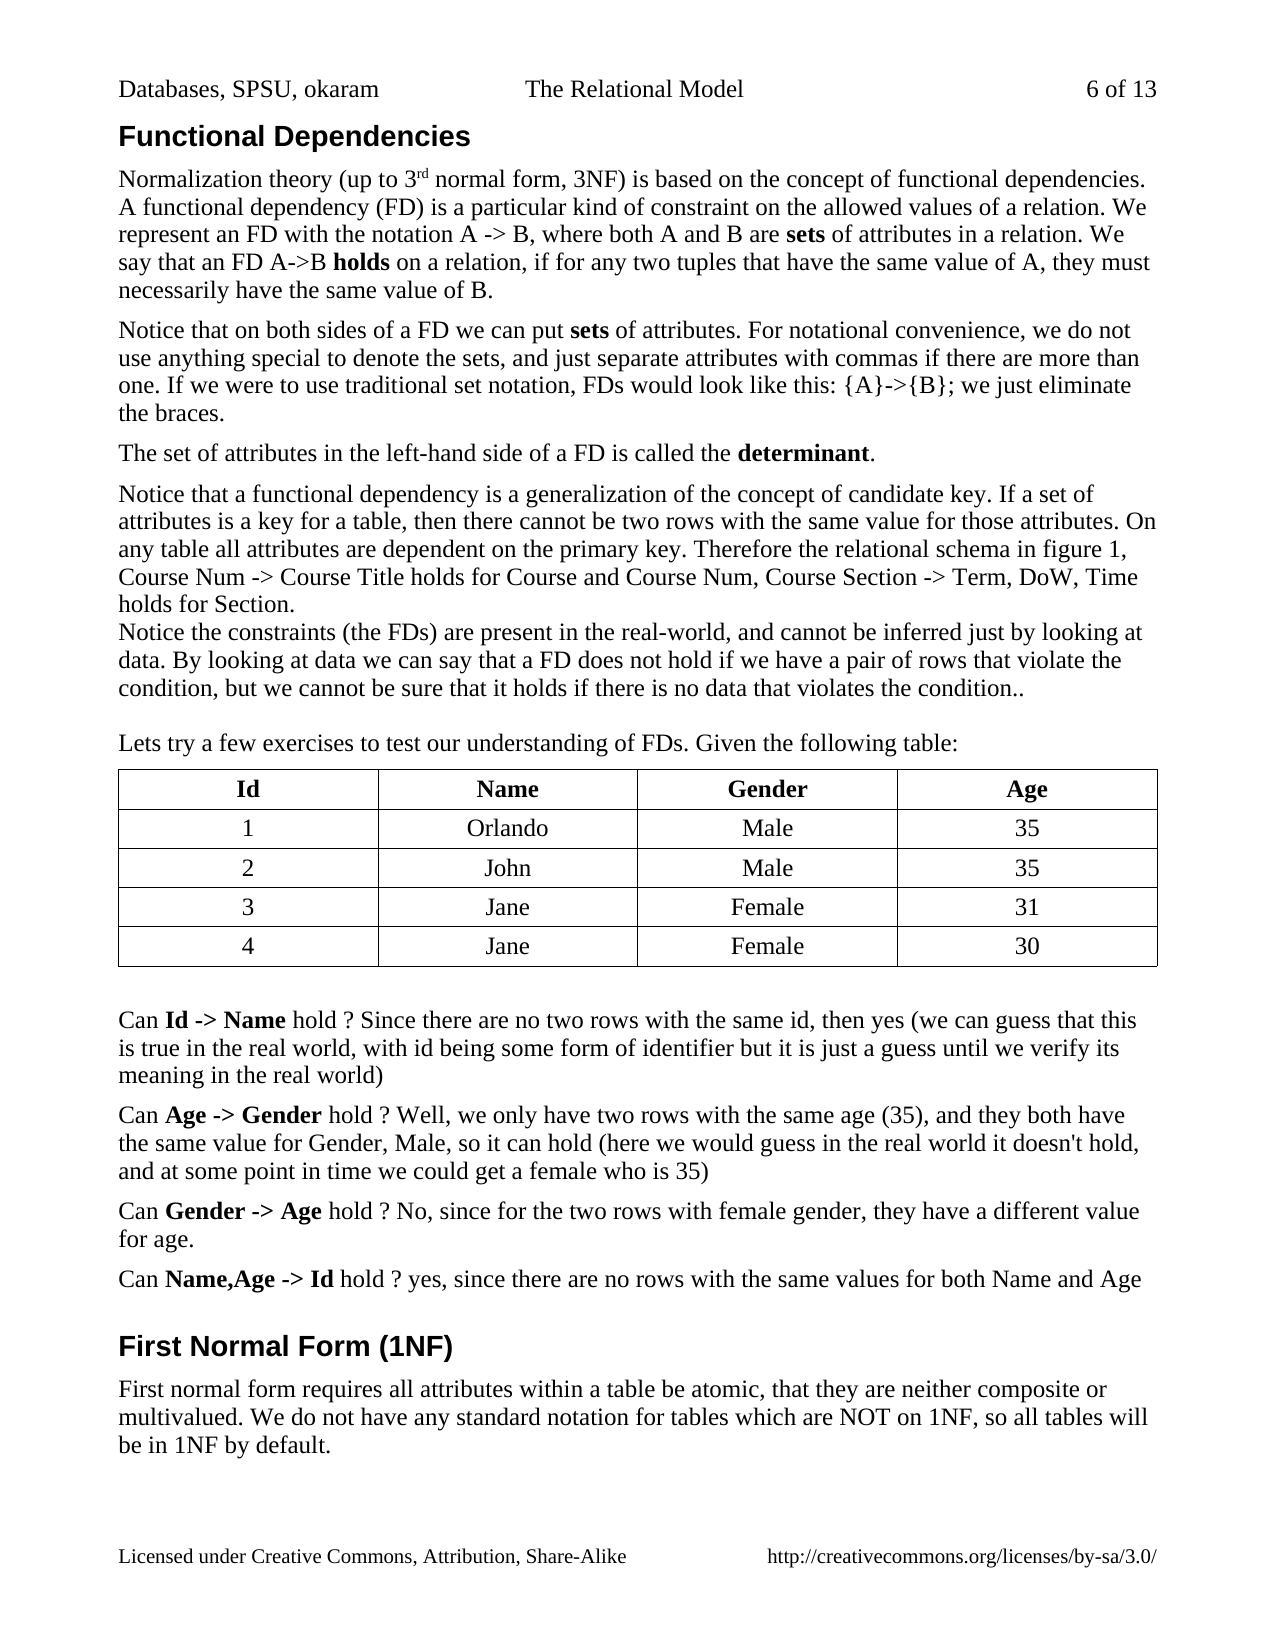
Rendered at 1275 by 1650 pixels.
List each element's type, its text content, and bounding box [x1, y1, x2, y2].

table_cell 2 [119, 849, 378, 887]
subtitle Functional Dependencies [118, 120, 1157, 153]
table_cell 3 [119, 888, 378, 926]
text Notice that a functional dependency is a generalization of the concept of candidate key. If a set of attributes is a key for a table, then there cannot be two rows with the same value for those attributes. On any table all attributes are dependent on the primary key. Therefore the relational schema in figure 1, Course Num -> Course Title holds for Course and Course Num, Course Section -> Term, DoW, Time holds for Section. [118, 480, 1157, 618]
text Can Gender -> Age hold ? No, since for the two rows with female gender, they have a different value for age. [118, 1197, 1157, 1253]
subtitle First Normal Form (1NF) [118, 1330, 1157, 1363]
table_cell 30 [898, 927, 1157, 966]
table_cell Jane [379, 927, 637, 966]
text Can Name,Age -> Id hold ? yes, since there are no rows with the same values for both Name and Age [118, 1265, 1157, 1293]
table_header Id [119, 770, 378, 808]
text First normal form requires all attributes within a table be atomic, that they are neither composite or multivalued. We do not have any standard notation for tables which are NOT on 1NF, so all tables will be in 1NF by default. [118, 1375, 1157, 1458]
table_cell Male [638, 849, 897, 887]
table_cell 35 [898, 849, 1157, 887]
table_cell Female [638, 888, 897, 926]
table_cell John [379, 849, 637, 887]
text The set of attributes in the left-hand side of a FD is called the determinant. [118, 439, 1157, 467]
text Lets try a few exercises to test our understanding of FDs. Given the following table: [118, 729, 1157, 757]
text Can Age -> Gender hold ? Well, we only have two rows with the same age (35), and they both have the same value for Gender, Male, so it can hold (here we would guess in the real world it doesn't hold, and at some point in time we could get a female who is 35) [118, 1102, 1157, 1185]
table_cell 4 [119, 927, 378, 966]
table_header Age [898, 770, 1157, 808]
table_cell 35 [898, 810, 1157, 848]
table_cell Female [638, 927, 897, 966]
table_cell Male [638, 810, 897, 848]
table_cell 31 [898, 888, 1157, 926]
table_header Gender [638, 770, 897, 808]
text Normalization theory (up to 3rd normal form, 3NF) is based on the concept of functional dependencies. A functional dependency (FD) is a particular kind of constraint on the allowed values of a relation. We represent an FD with the notation A -> B, where both A and B are sets of attributes in a relation. We say that an FD A->B holds on a relation, if for any two tuples that have the same value of A, they must necessarily have the same value of B. [118, 165, 1157, 304]
text Notice that on both sides of a FD we can put sets of attributes. For notational convenience, we do not use anything special to denote the sets, and just separate attributes with commas if there are more than one. If we were to use traditional set notation, FDs would look like this: {A}->{B}; we just eliminate the braces. [118, 316, 1157, 427]
table_cell Jane [379, 888, 637, 926]
table_cell 1 [119, 810, 378, 848]
text Notice the constraints (the FDs) are present in the real-world, and cannot be inferred just by looking at data. By looking at data we can say that a FD does not hold if we have a pair of rows that violate the condition, but we cannot be sure that it holds if there is no data that violates the condition.. [118, 618, 1157, 701]
text Can Id -> Name hold ? Since there are no two rows with the same id, then yes (we can guess that this is true in the real world, with id being some form of identifier but it is just a guess until we verify its meaning in the real world) [118, 1006, 1157, 1089]
table_cell Orlando [379, 810, 637, 848]
table_header Name [379, 770, 637, 808]
